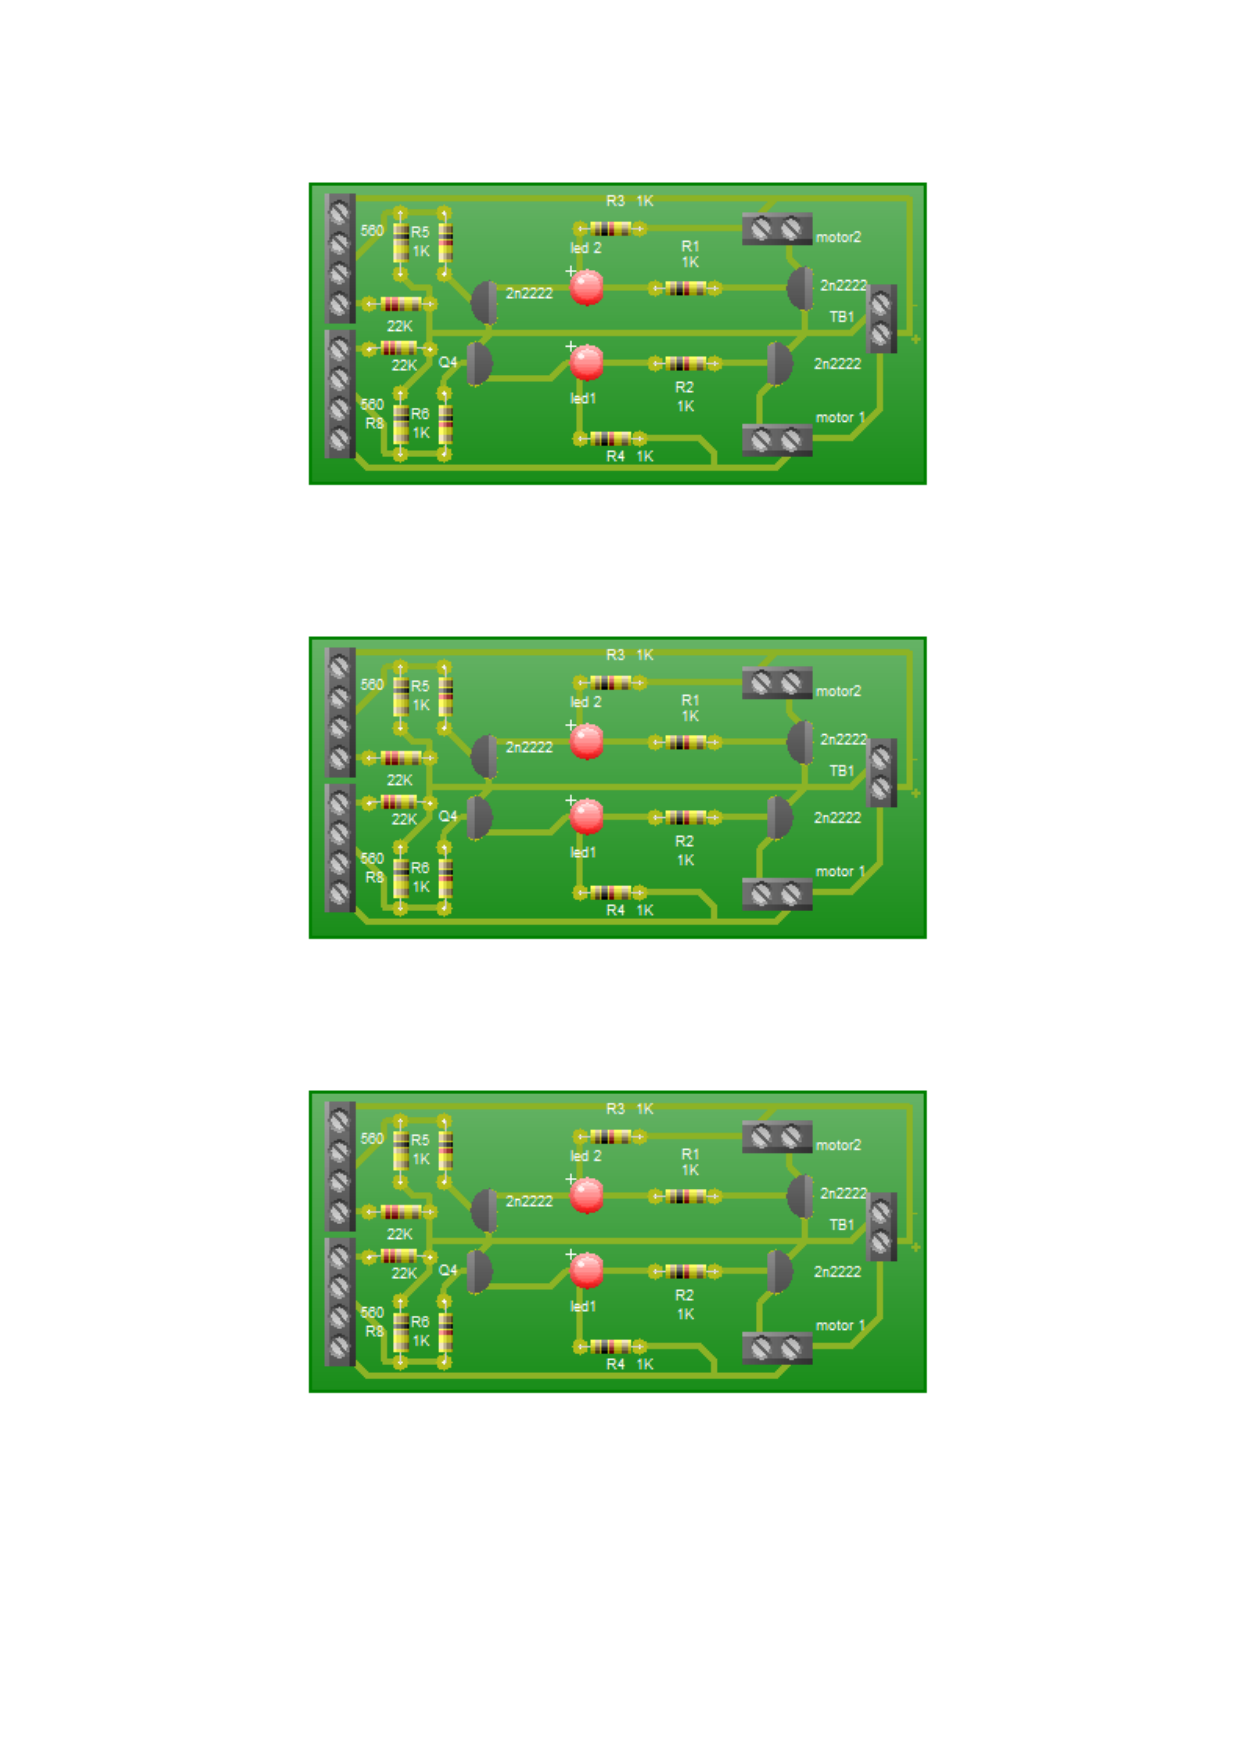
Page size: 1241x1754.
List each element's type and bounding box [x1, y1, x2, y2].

picture [281, 175, 960, 515]
picture [281, 629, 960, 969]
picture [281, 1083, 960, 1423]
